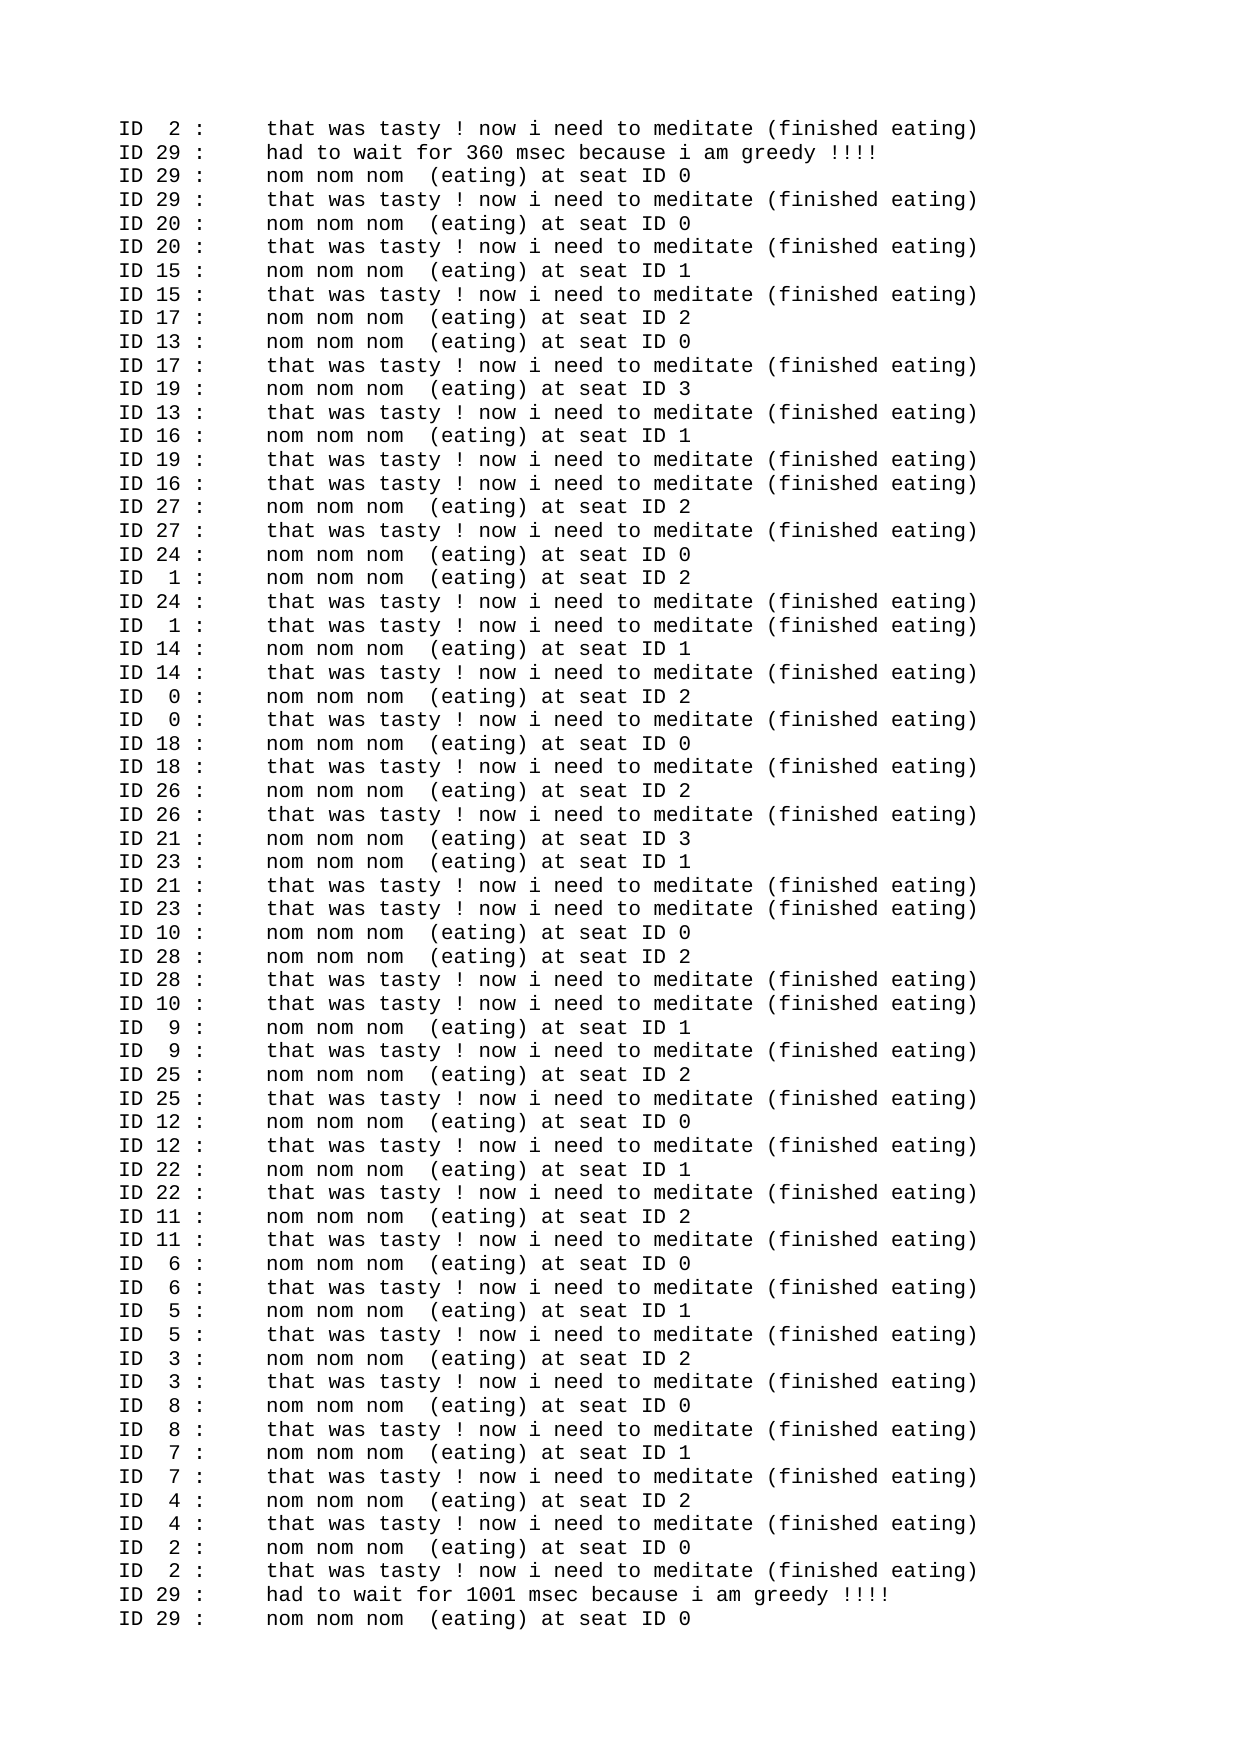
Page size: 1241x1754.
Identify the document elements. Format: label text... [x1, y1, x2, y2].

text ID 0 : nom nom nom (eating) at seat ID 2 [118, 686, 1122, 709]
text ID 29 : had to wait for 360 msec because i am greedy !!!! [118, 142, 1122, 165]
text ID 17 : nom nom nom (eating) at seat ID 2 [118, 307, 1122, 331]
text ID 9 : that was tasty ! now i need to meditate (finished eating) [118, 1040, 1122, 1064]
text ID 28 : that was tasty ! now i need to meditate (finished eating) [118, 969, 1122, 993]
text ID 5 : nom nom nom (eating) at seat ID 1 [118, 1300, 1122, 1324]
text ID 10 : nom nom nom (eating) at seat ID 0 [118, 922, 1122, 946]
text ID 22 : nom nom nom (eating) at seat ID 1 [118, 1158, 1122, 1182]
text ID 23 : that was tasty ! now i need to meditate (finished eating) [118, 898, 1122, 922]
text ID 19 : that was tasty ! now i need to meditate (finished eating) [118, 449, 1122, 473]
text ID 3 : nom nom nom (eating) at seat ID 2 [118, 1348, 1122, 1371]
text ID 17 : that was tasty ! now i need to meditate (finished eating) [118, 354, 1122, 378]
text ID 12 : nom nom nom (eating) at seat ID 0 [118, 1111, 1122, 1135]
text ID 20 : nom nom nom (eating) at seat ID 0 [118, 213, 1122, 236]
text ID 24 : that was tasty ! now i need to meditate (finished eating) [118, 591, 1122, 615]
text ID 11 : that was tasty ! now i need to meditate (finished eating) [118, 1229, 1122, 1253]
text ID 27 : nom nom nom (eating) at seat ID 2 [118, 496, 1122, 520]
text ID 4 : nom nom nom (eating) at seat ID 2 [118, 1489, 1122, 1513]
text ID 24 : nom nom nom (eating) at seat ID 0 [118, 544, 1122, 567]
text ID 0 : that was tasty ! now i need to meditate (finished eating) [118, 709, 1122, 733]
text ID 4 : that was tasty ! now i need to meditate (finished eating) [118, 1513, 1122, 1537]
text ID 23 : nom nom nom (eating) at seat ID 1 [118, 851, 1122, 875]
text ID 3 : that was tasty ! now i need to meditate (finished eating) [118, 1371, 1122, 1395]
text ID 18 : nom nom nom (eating) at seat ID 0 [118, 733, 1122, 757]
text ID 29 : had to wait for 1001 msec because i am greedy !!!! [118, 1584, 1122, 1608]
text ID 14 : that was tasty ! now i need to meditate (finished eating) [118, 662, 1122, 686]
text ID 1 : that was tasty ! now i need to meditate (finished eating) [118, 615, 1122, 638]
text ID 28 : nom nom nom (eating) at seat ID 2 [118, 946, 1122, 969]
text ID 29 : that was tasty ! now i need to meditate (finished eating) [118, 189, 1122, 213]
text ID 26 : that was tasty ! now i need to meditate (finished eating) [118, 804, 1122, 827]
text ID 8 : nom nom nom (eating) at seat ID 0 [118, 1395, 1122, 1419]
text ID 2 : that was tasty ! now i need to meditate (finished eating) [118, 1561, 1122, 1584]
text ID 9 : nom nom nom (eating) at seat ID 1 [118, 1017, 1122, 1040]
text ID 21 : that was tasty ! now i need to meditate (finished eating) [118, 875, 1122, 898]
text ID 29 : nom nom nom (eating) at seat ID 0 [118, 1608, 1122, 1631]
text ID 12 : that was tasty ! now i need to meditate (finished eating) [118, 1135, 1122, 1158]
text ID 18 : that was tasty ! now i need to meditate (finished eating) [118, 757, 1122, 780]
text ID 13 : nom nom nom (eating) at seat ID 0 [118, 331, 1122, 354]
text ID 19 : nom nom nom (eating) at seat ID 3 [118, 378, 1122, 402]
text ID 21 : nom nom nom (eating) at seat ID 3 [118, 827, 1122, 851]
text ID 11 : nom nom nom (eating) at seat ID 2 [118, 1206, 1122, 1229]
text ID 7 : nom nom nom (eating) at seat ID 1 [118, 1442, 1122, 1466]
text ID 16 : that was tasty ! now i need to meditate (finished eating) [118, 473, 1122, 496]
text ID 10 : that was tasty ! now i need to meditate (finished eating) [118, 993, 1122, 1017]
text ID 2 : nom nom nom (eating) at seat ID 0 [118, 1537, 1122, 1561]
text ID 6 : nom nom nom (eating) at seat ID 0 [118, 1253, 1122, 1277]
text ID 1 : nom nom nom (eating) at seat ID 2 [118, 567, 1122, 591]
text ID 13 : that was tasty ! now i need to meditate (finished eating) [118, 402, 1122, 426]
text ID 8 : that was tasty ! now i need to meditate (finished eating) [118, 1419, 1122, 1442]
text ID 29 : nom nom nom (eating) at seat ID 0 [118, 165, 1122, 189]
text ID 5 : that was tasty ! now i need to meditate (finished eating) [118, 1324, 1122, 1348]
text ID 16 : nom nom nom (eating) at seat ID 1 [118, 426, 1122, 449]
text ID 25 : nom nom nom (eating) at seat ID 2 [118, 1064, 1122, 1088]
text ID 26 : nom nom nom (eating) at seat ID 2 [118, 780, 1122, 804]
text ID 20 : that was tasty ! now i need to meditate (finished eating) [118, 236, 1122, 260]
text ID 27 : that was tasty ! now i need to meditate (finished eating) [118, 520, 1122, 544]
text ID 15 : that was tasty ! now i need to meditate (finished eating) [118, 284, 1122, 307]
text ID 25 : that was tasty ! now i need to meditate (finished eating) [118, 1088, 1122, 1111]
text ID 22 : that was tasty ! now i need to meditate (finished eating) [118, 1182, 1122, 1206]
text ID 2 : that was tasty ! now i need to meditate (finished eating) [118, 118, 1122, 142]
text ID 6 : that was tasty ! now i need to meditate (finished eating) [118, 1277, 1122, 1300]
text ID 15 : nom nom nom (eating) at seat ID 1 [118, 260, 1122, 284]
text ID 14 : nom nom nom (eating) at seat ID 1 [118, 638, 1122, 662]
text ID 7 : that was tasty ! now i need to meditate (finished eating) [118, 1466, 1122, 1489]
